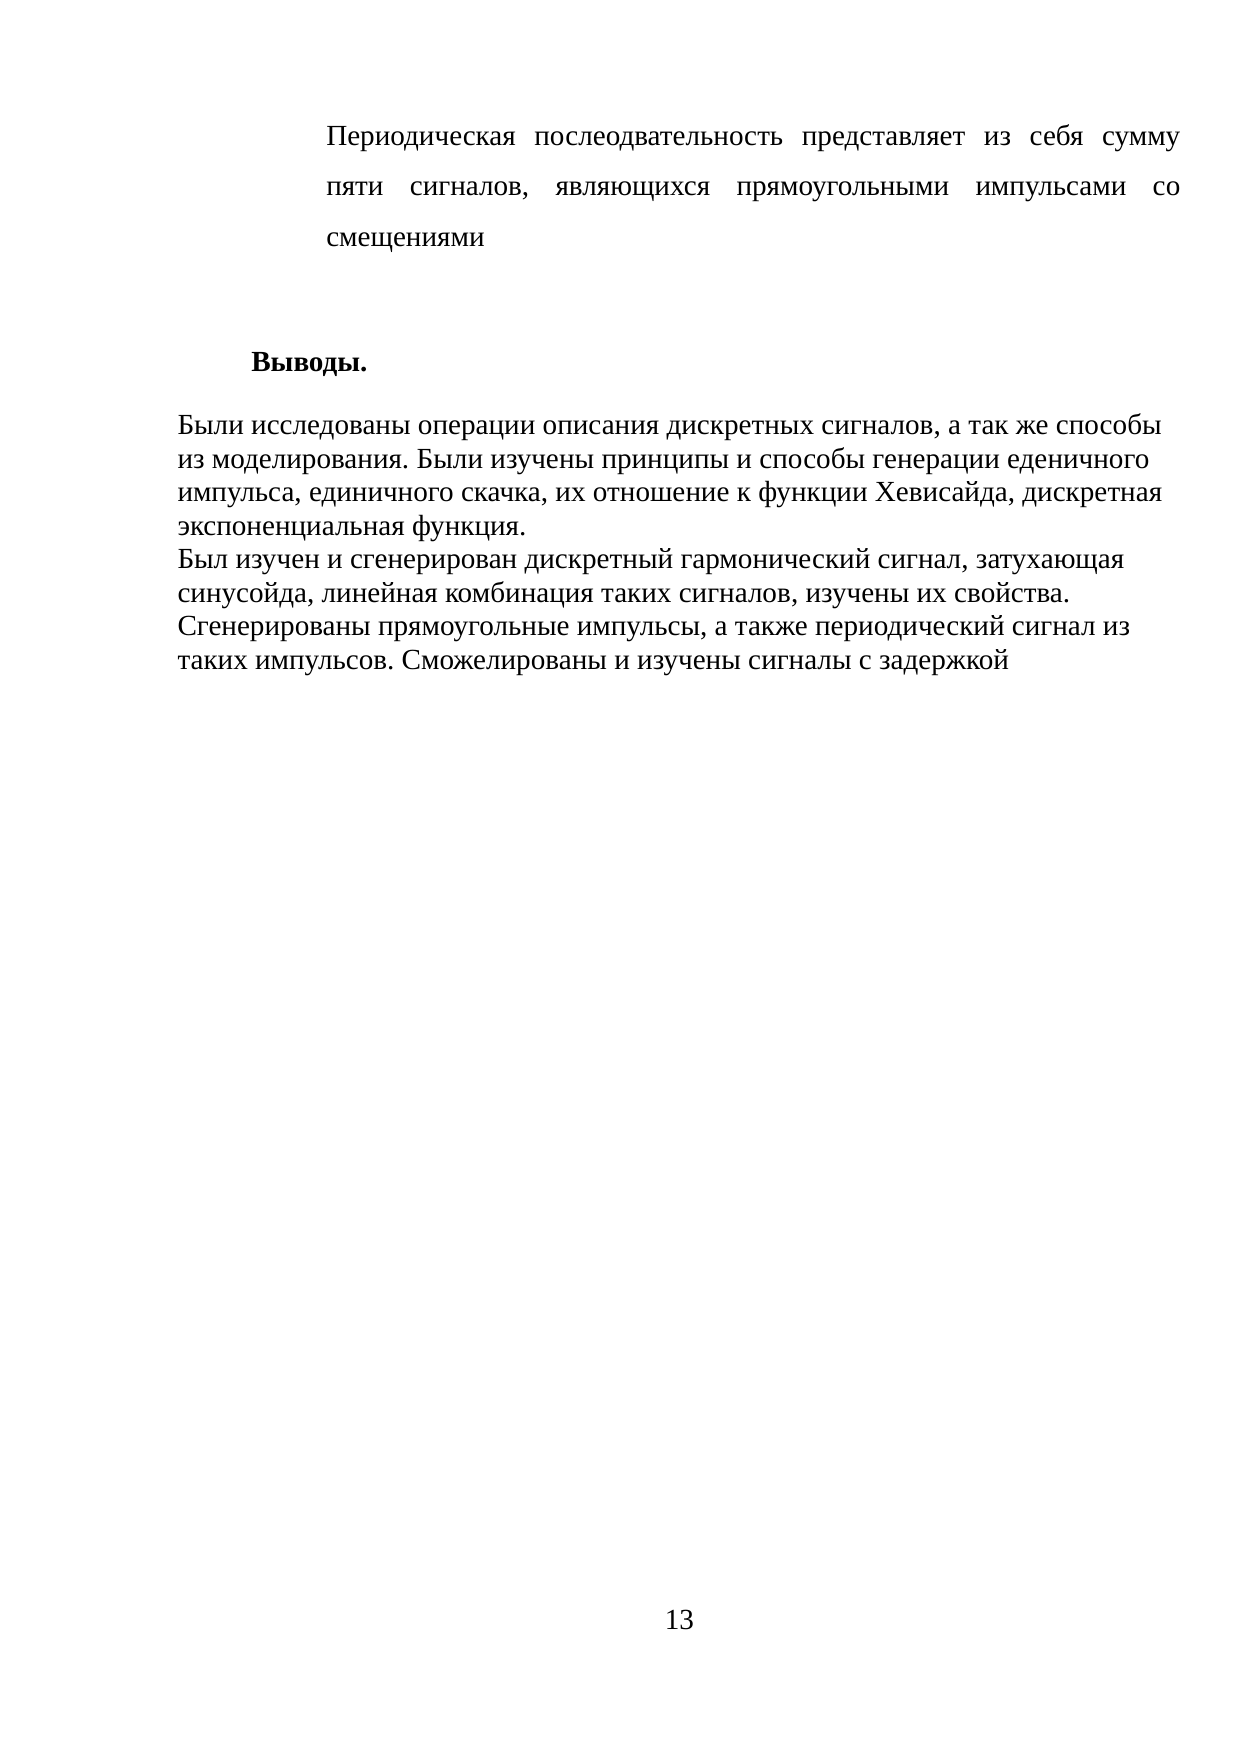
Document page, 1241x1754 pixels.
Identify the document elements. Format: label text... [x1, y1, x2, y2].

list Периодическая послеодвательность представляет из себя сумму пяти сигналов, являющихся прямоугольными импульсами со смещениями [288, 118, 1181, 252]
subtitle Выводы. [177, 344, 1181, 378]
text Сгенерированы прямоугольные импульсы, а также периодический сигнал из таких импульсов. Сможелированы и изучены сигналы с задержкой [177, 608, 1181, 676]
text Был изучен и сгенерирован дискретный гармонический сигнал, затухающая синусойда, линейная комбинация таких сигналов, изучены их свойства. [177, 541, 1181, 608]
text Были исследованы операции описания дискретных сигналов, а так же способы из моделирования. Были изучены принципы и способы генерации еденичного импульса, единичного скачка, их отношение к функции Хевисайда, дискретная экспоненциальная функция. [177, 407, 1181, 541]
